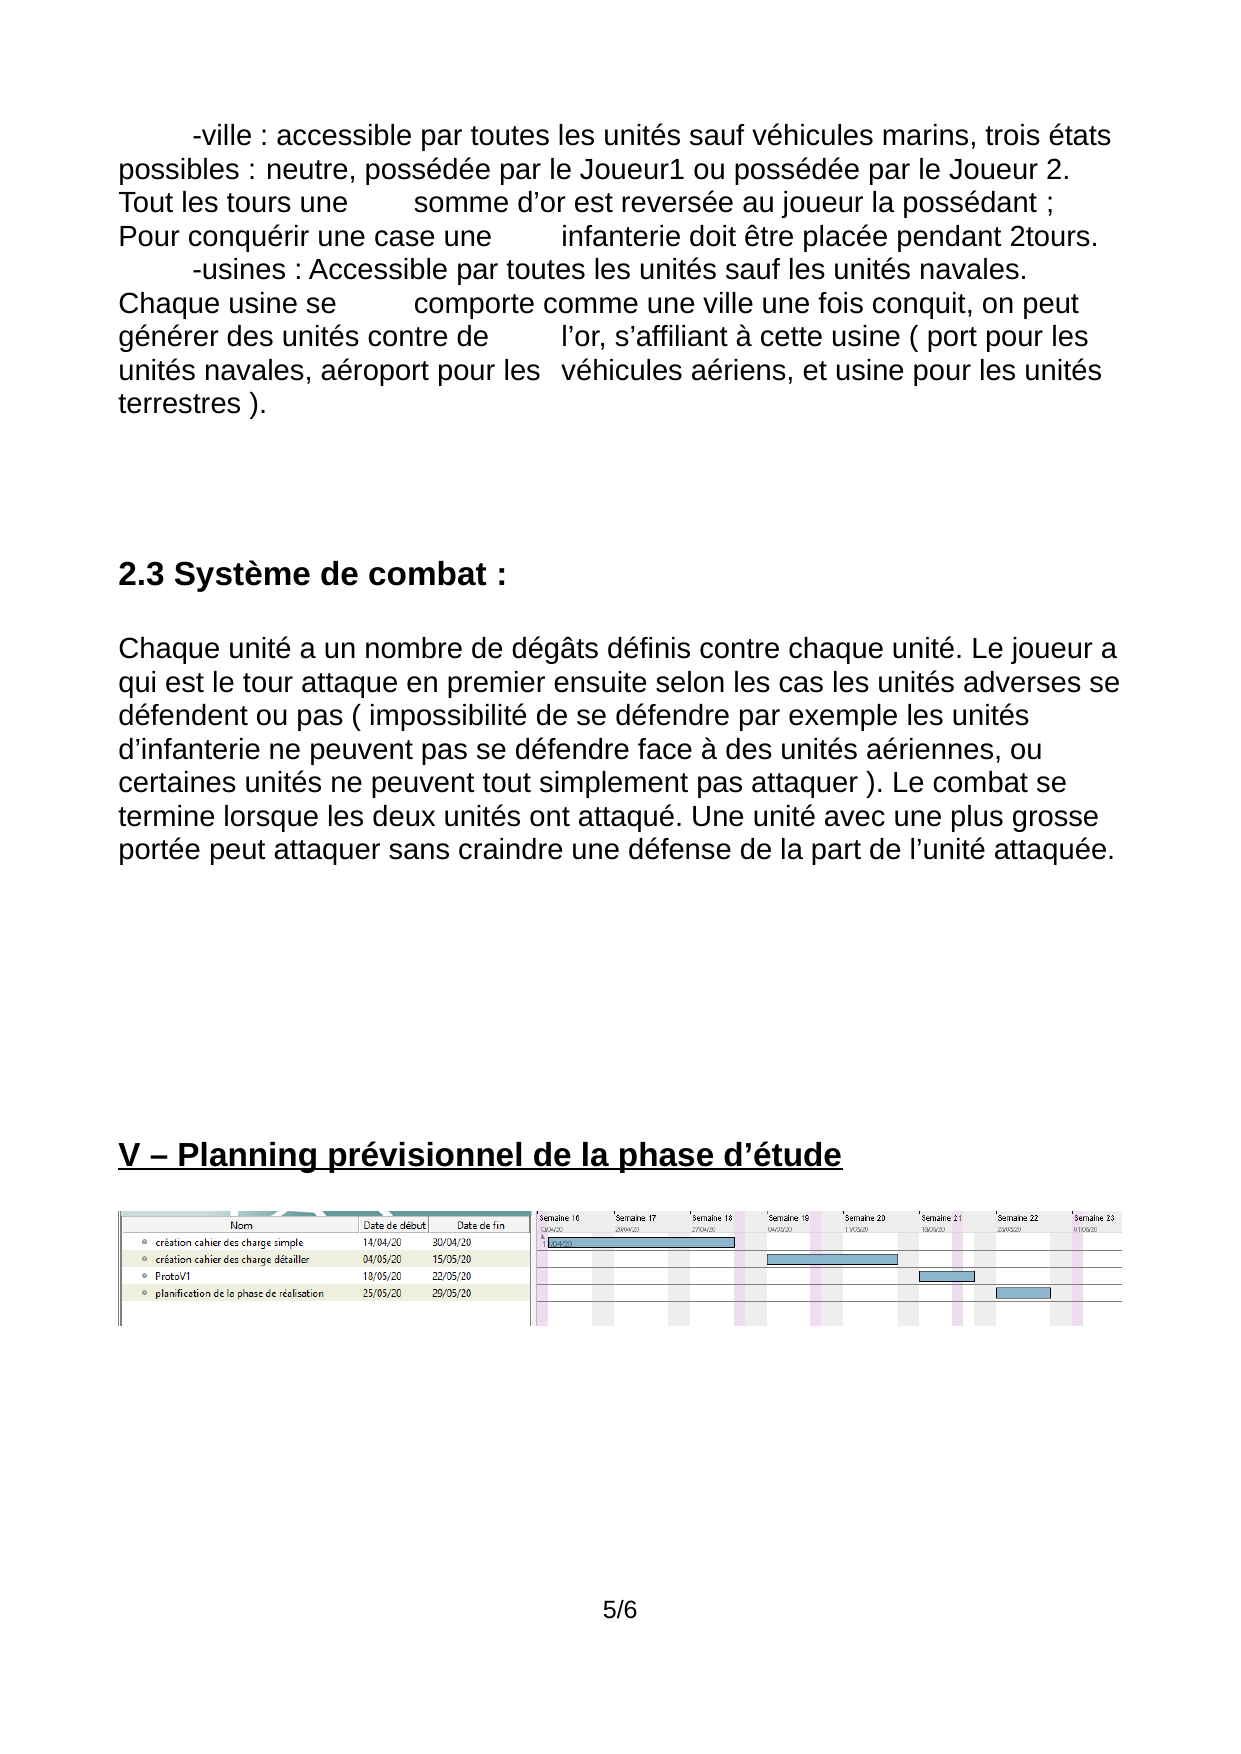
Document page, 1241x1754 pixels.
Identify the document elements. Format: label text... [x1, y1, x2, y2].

text -ville : accessible par toutes les unités sauf véhicules marins, trois états possibles : neutre, possédée par le Joueur1 ou possédée par le Joueur 2. Tout les tours une somme d’or est reversée au joueur la possédant ; Pour conquérir une case une infanterie doit être placée pendant 2tours. [118, 118, 1122, 252]
text 5/6 [118, 1595, 1122, 1624]
text -usines : Accessible par toutes les unités sauf les unités navales. Chaque usine se comporte comme une ville une fois conquit, on peut générer des unités contre de l’or, s’affiliant à cette usine ( port pour les unités navales, aéroport pour les véhicules aériens, et usine pour les unités terrestres ). [118, 252, 1122, 420]
text Chaque unité a un nombre de dégâts définis contre chaque unité. Le joueur a qui est le tour attaque en premier ensuite selon les cas les unités adverses se défendent ou pas ( impossibilité de se défendre par exemple les unités d’infanterie ne peuvent pas se défendre face à des unités aériennes, ou certaines unités ne peuvent tout simplement pas attaquer ). Le combat se termine lorsque les deux unités ont attaqué. Une unité avec une plus grosse portée peut attaquer sans craindre une défense de la part de l’unité attaquée. [118, 631, 1122, 866]
picture [118, 1211, 1123, 1326]
text 2.3 Système de combat : [118, 554, 1122, 593]
text V – Planning prévisionnel de la phase d’étude [118, 1135, 1122, 1173]
